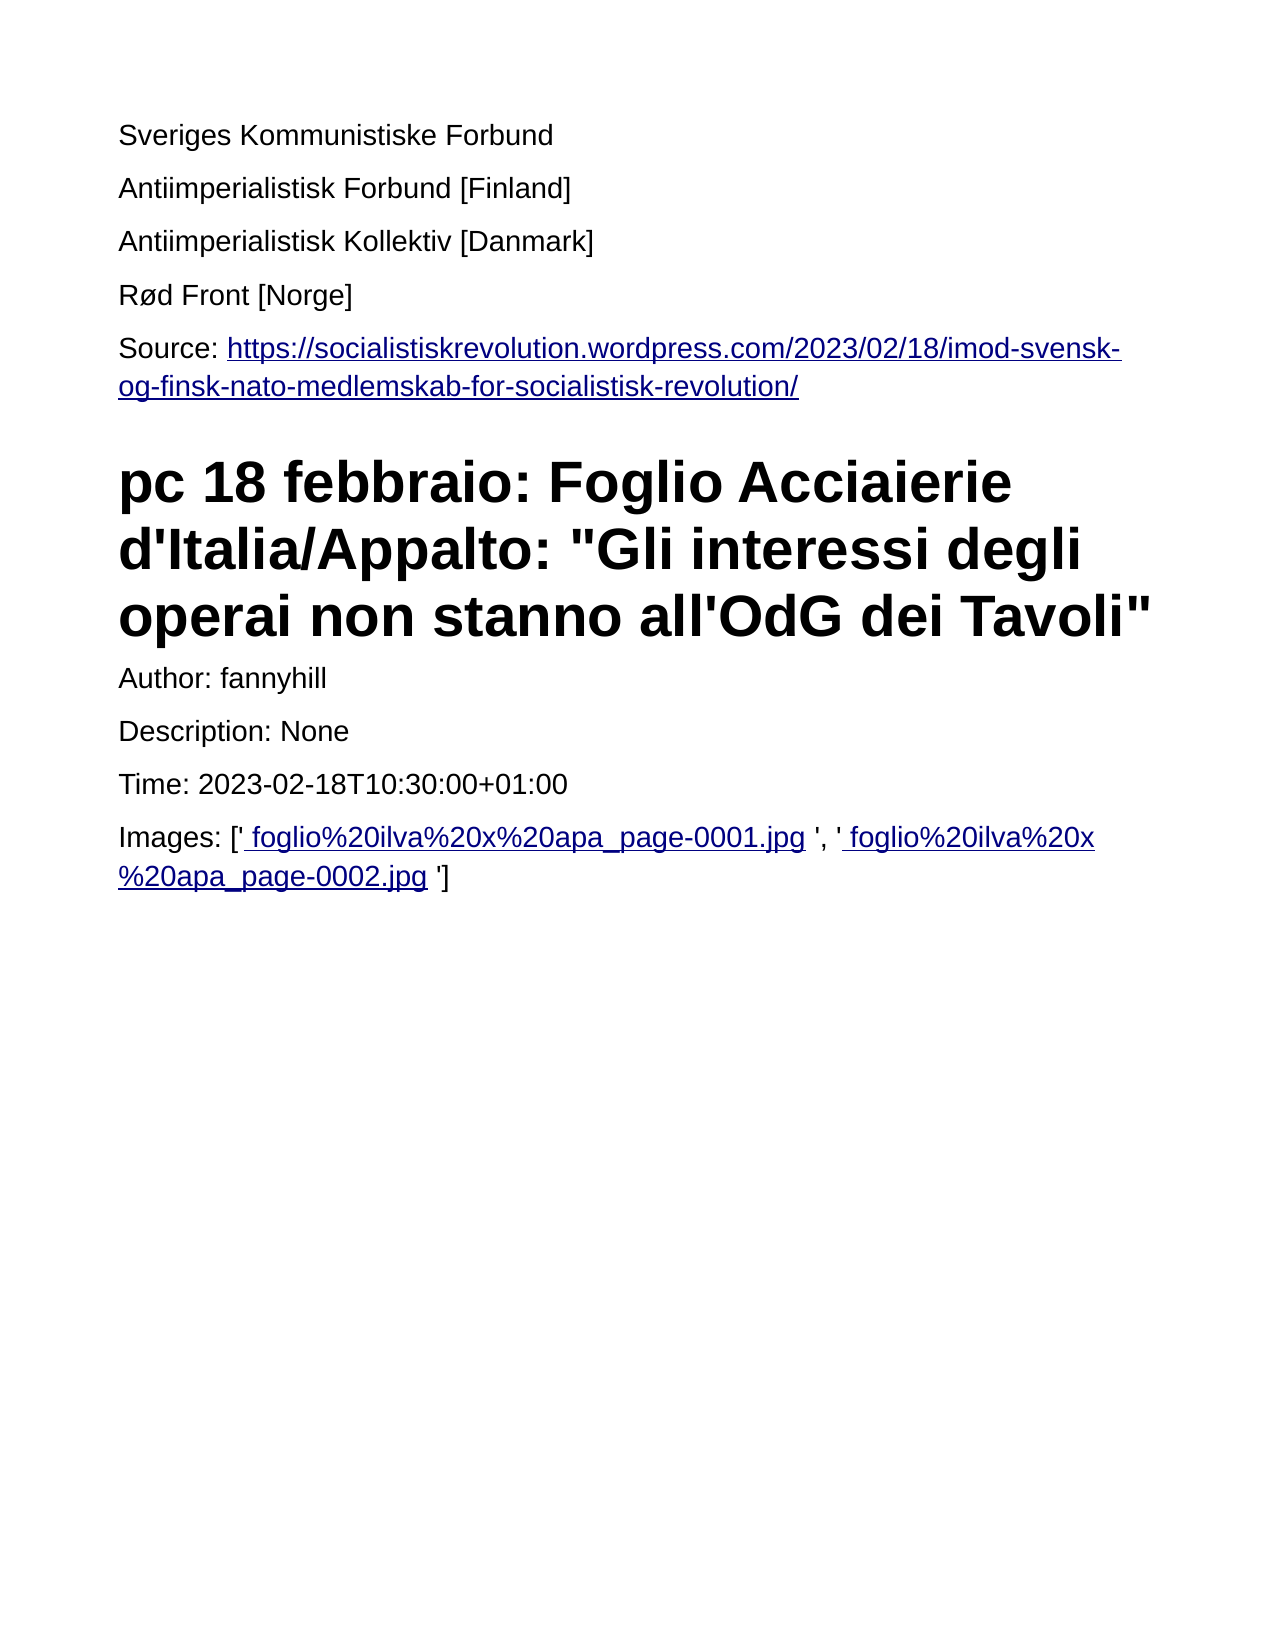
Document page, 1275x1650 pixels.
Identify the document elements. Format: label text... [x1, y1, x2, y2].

text Description: None [118, 714, 1157, 748]
text Images: [' foglio%20ilva%20x%20apa_page-0001.jpg ', ' foglio%20ilva%20x%20apa_page-0002.jpg '] [118, 820, 1157, 892]
text Sveriges Kommunistiske Forbund [118, 118, 1157, 152]
text Antiimperialistisk Kollektiv [Danmark] [118, 224, 1157, 258]
text Time: 2023-02-18T10:30:00+01:00 [118, 767, 1157, 801]
text Author: fannyhill [118, 661, 1157, 694]
text Rød Front [Norge] [118, 277, 1157, 311]
text Source: https://socialistiskrevolution.wordpress.com/2023/02/18/imod-svensk-og-finsk-nato-medlemskab-for-socialistisk-revolution/ [118, 331, 1157, 403]
subtitle pc 18 febbraio: Foglio Acciaierie d'Italia/Appalto: "Gli interessi degli operai non stanno all'OdG dei Tavoli" [118, 447, 1157, 648]
text Antiimperialistisk Forbund [Finland] [118, 171, 1157, 205]
